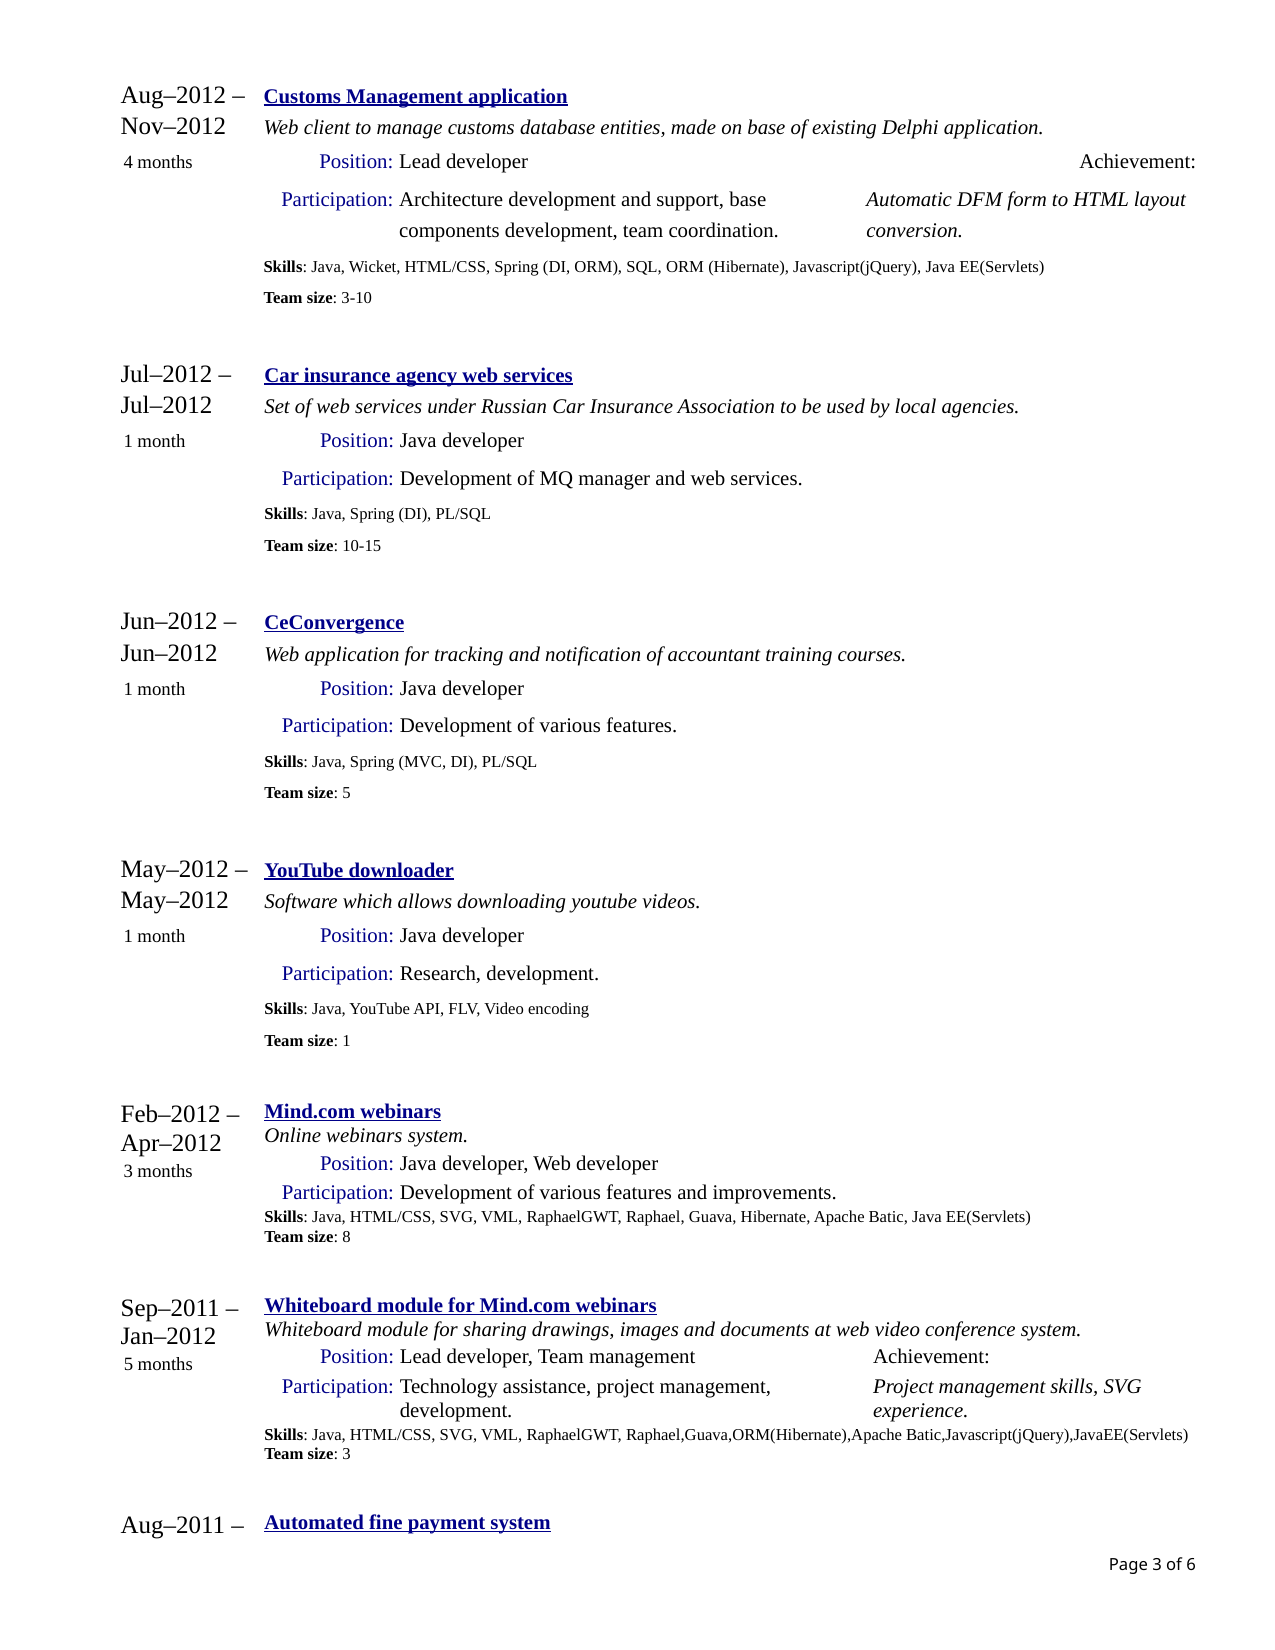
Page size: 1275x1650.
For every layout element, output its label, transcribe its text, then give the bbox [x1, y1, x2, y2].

table_header Jul–2012 – Jul–2012 [118, 354, 251, 560]
table_cell Participation: [254, 1178, 397, 1207]
table_header YouTube downloader Software which allows downloading youtube videos. Skills: Java, YouTube API, FLV, Video encoding Team size: 1 [251, 849, 1194, 1055]
table_header Jun–2012 – Jun–2012 [118, 601, 251, 808]
table_header Feb–2012 – Apr–2012 [118, 1096, 251, 1248]
table_header 1 month [120, 667, 251, 704]
table_header Achievement: [863, 141, 1195, 178]
table_header Aug–2012 – Nov–2012 [118, 75, 250, 313]
table_cell Technology assistance, project management, development. [397, 1371, 870, 1425]
table_header Position: [253, 141, 396, 178]
table_header Java developer [397, 667, 1195, 704]
table_cell Development of various features and improvements. [397, 1178, 1196, 1207]
table_header Whiteboard module for Mind.com webinars Whiteboard module for sharing drawings, images and documents at web video conference system. Skills: Java, HTML/CSS, SVG, VML, RaphaelGWT, Raphael,Guava,ORM(Hibernate),Apache Batic,Javascript(jQuery),JavaEE(Servlets) Team size: 3 [251, 1290, 1194, 1466]
table_header Position: [254, 667, 397, 704]
table_header May–2012 – May–2012 [118, 849, 251, 1055]
table_header Position: [254, 915, 397, 952]
table_header 3 months [120, 1157, 251, 1184]
table_cell Participation: [254, 1371, 397, 1425]
table_header 1 month [120, 420, 251, 457]
table_header Achievement: [870, 1341, 1195, 1371]
table_cell Automatic DFM form to HTML layout conversion. [863, 178, 1195, 247]
table_header Aug–2011 – [118, 1507, 251, 1542]
table_header Java developer, Web developer [397, 1148, 1196, 1177]
table_cell Participation: [254, 457, 397, 494]
table_header Car insurance agency web services Set of web services under Russian Car Insurance Association to be used by local agencies. Skills: Java, Spring (DI), PL/SQL Team size: 10-15 [251, 354, 1194, 560]
table_cell Participation: [254, 705, 397, 742]
table_cell Development of MQ manager and web services. [397, 457, 1195, 494]
table_header Lead developer, Team management [397, 1341, 870, 1371]
table_header Java developer [397, 915, 1195, 952]
table_header 5 months [120, 1350, 251, 1378]
table_header Sep–2011 – Jan–2012 [118, 1290, 251, 1466]
table_cell Research, development. [397, 952, 1195, 989]
table_header Lead developer [396, 141, 863, 178]
table_cell Architecture development and support, base components development, team coordination. [396, 178, 863, 247]
table_header Position: [254, 420, 397, 457]
table_cell Participation: [253, 178, 396, 247]
table_cell Project management skills, SVG experience. [870, 1371, 1195, 1425]
table_header CeConvergence Web application for tracking and notification of accountant training courses. Skills: Java, Spring (MVC, DI), PL/SQL Team size: 5 [251, 601, 1194, 808]
table_header 1 month [120, 915, 251, 952]
table_header Java developer [397, 420, 1195, 457]
table_header Mind.com webinars Online webinars system. Skills: Java, HTML/CSS, SVG, VML, RaphaelGWT, Raphael, Guava, Hibernate, Apache Batic, Java EE(Servlets) Team size: 8 [251, 1096, 1196, 1248]
table_header Customs Management application Web client to manage customs database entities, made on base of existing Delphi application. Skills: Java, Wicket, HTML/CSS, Spring (DI, ORM), SQL, ORM (Hibernate), Javascript(jQuery), Java EE(Servlets) Team size: 3-10 [250, 75, 1194, 313]
table_header Position: [254, 1148, 397, 1177]
table_header Position: [254, 1341, 397, 1371]
table_cell Development of various features. [397, 705, 1195, 742]
table_header 4 months [120, 141, 250, 178]
table_header Automated fine payment system [251, 1507, 1194, 1542]
table_cell Participation: [254, 952, 397, 989]
